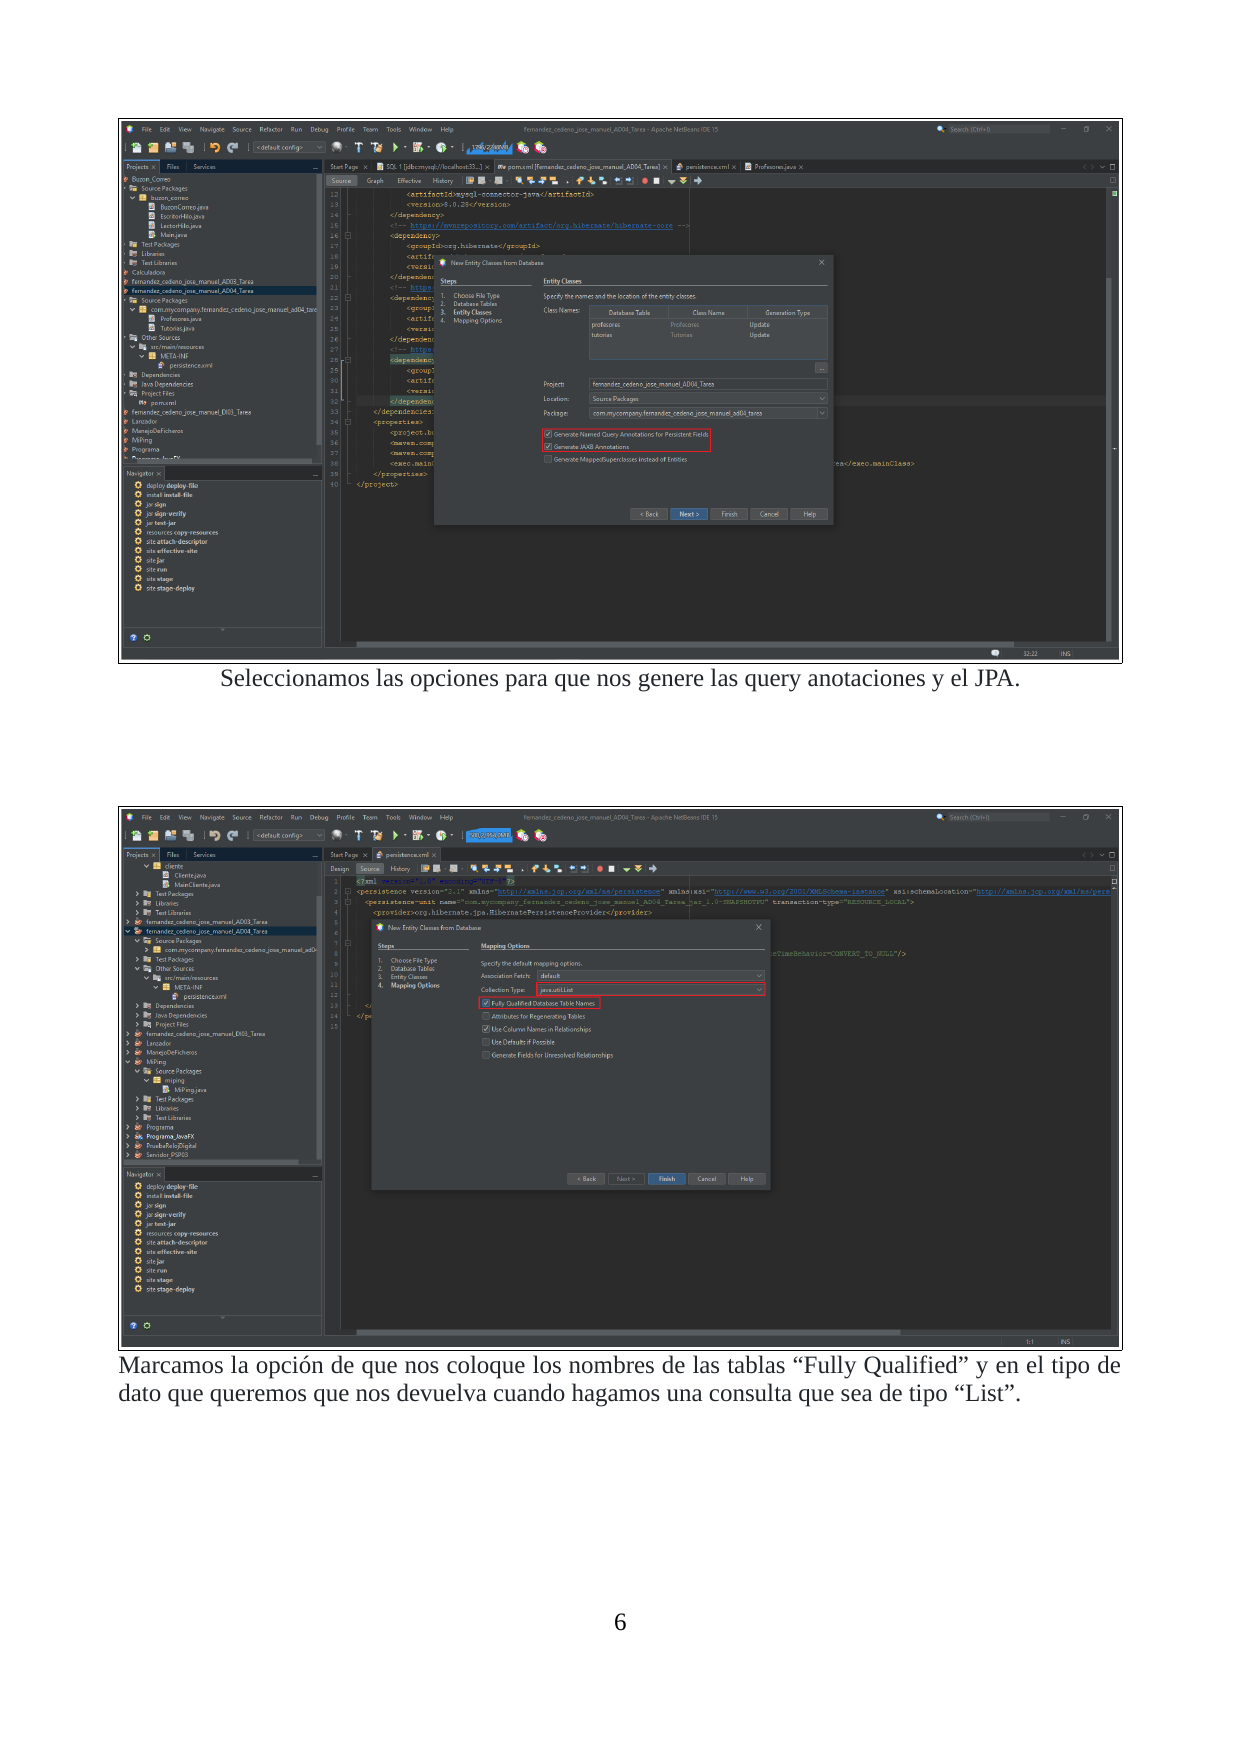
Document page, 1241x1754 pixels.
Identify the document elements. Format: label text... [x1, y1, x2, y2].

text [119, 119, 1122, 663]
picture [121, 809, 1119, 1347]
text Seleccionamos las opciones para que nos genere las query anotaciones y el JPA. [118, 664, 1122, 691]
picture [121, 121, 1119, 660]
text Marcamos la opción de que nos coloque los nombres de las tablas “Fully Qualified” y en el tipo de dato que queremos que nos devuelva cuando hagamos una consulta que sea de tipo “List”. [118, 1351, 1122, 1407]
